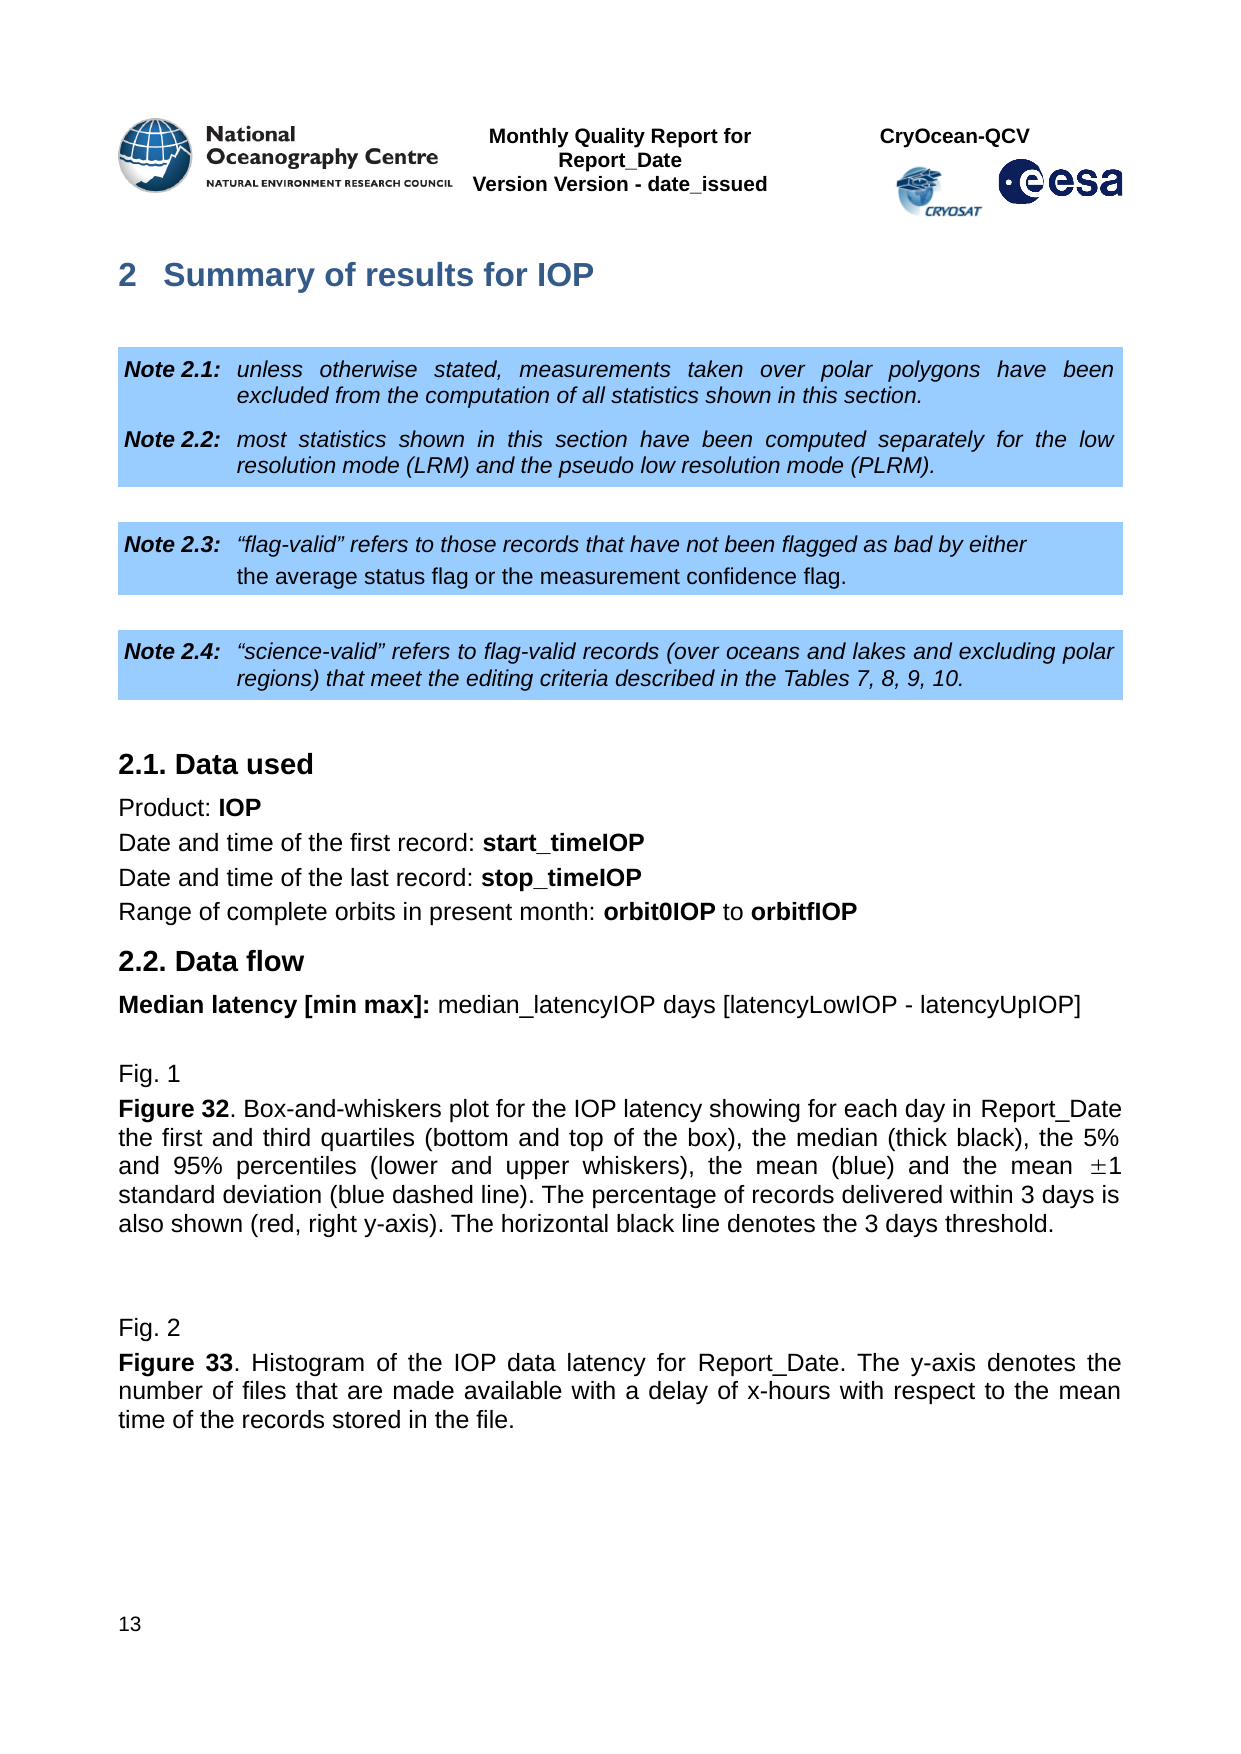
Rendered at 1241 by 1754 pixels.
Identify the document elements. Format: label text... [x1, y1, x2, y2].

table_header “flag-valid” refers to those records that have not been flagged as bad by either the average status flag or the measurement confidence flag. [231, 522, 1123, 595]
title Range of complete orbits in present month: orbit0IOP to orbitfIOP [118, 897, 1122, 926]
table_header unless otherwise stated, measurements taken over polar polygons have been excluded from the computation of all statistics shown in this section. [231, 347, 1123, 417]
text Median latency [min max]: median_latencyIOP days [latencyLowIOP - latencyUpIOP] [118, 990, 1122, 1018]
text Figure 33. Histogram of the IOP data latency for Report_Date. The y-axis denotes the number of files that are made available with a delay of x-hours with respect to the mean time of the records stored in the file. [118, 1348, 1122, 1434]
table_cell Note 2.2: [118, 417, 231, 487]
text Fig. 2 [118, 1313, 1122, 1342]
text 2.2. Data flow [118, 944, 1122, 977]
subtitle Summary of results for IOP [118, 255, 1122, 294]
text 2.1. Data used [118, 747, 1122, 781]
picture [876, 159, 1123, 224]
table_header Note 2.4: [118, 630, 231, 700]
title Date and time of the last record: stop_timeIOP [118, 863, 1122, 891]
text Fig. 1 [118, 1059, 1122, 1088]
text Figure 32. Box-and-whiskers plot for the IOP latency showing for each day in Report_Date the first and third quartiles (bottom and top of the box), the median (thick black), the 5% and 95% percentiles (lower and upper whiskers), the mean (blue) and the mean ±1 standard deviation (blue dashed line). The percentage of records delivered within 3 days is also shown (red, right y-axis). The horizontal black line denotes the 3 days threshold. [118, 1094, 1122, 1238]
title Product: IOP [118, 793, 1122, 822]
table_header “science-valid” refers to flag-valid records (over oceans and lakes and excluding polar regions) that meet the editing criteria described in the Tables 7, 8, 9, 10. [231, 630, 1123, 700]
table_header Note 2.3: [118, 522, 231, 595]
table_cell most statistics shown in this section have been computed separately for the low resolution mode (LRM) and the pseudo low resolution mode (PLRM). [231, 417, 1123, 487]
picture [118, 118, 453, 193]
table_header Note 2.1: [118, 347, 231, 417]
title Date and time of the first record: start_timeIOP [118, 828, 1122, 857]
